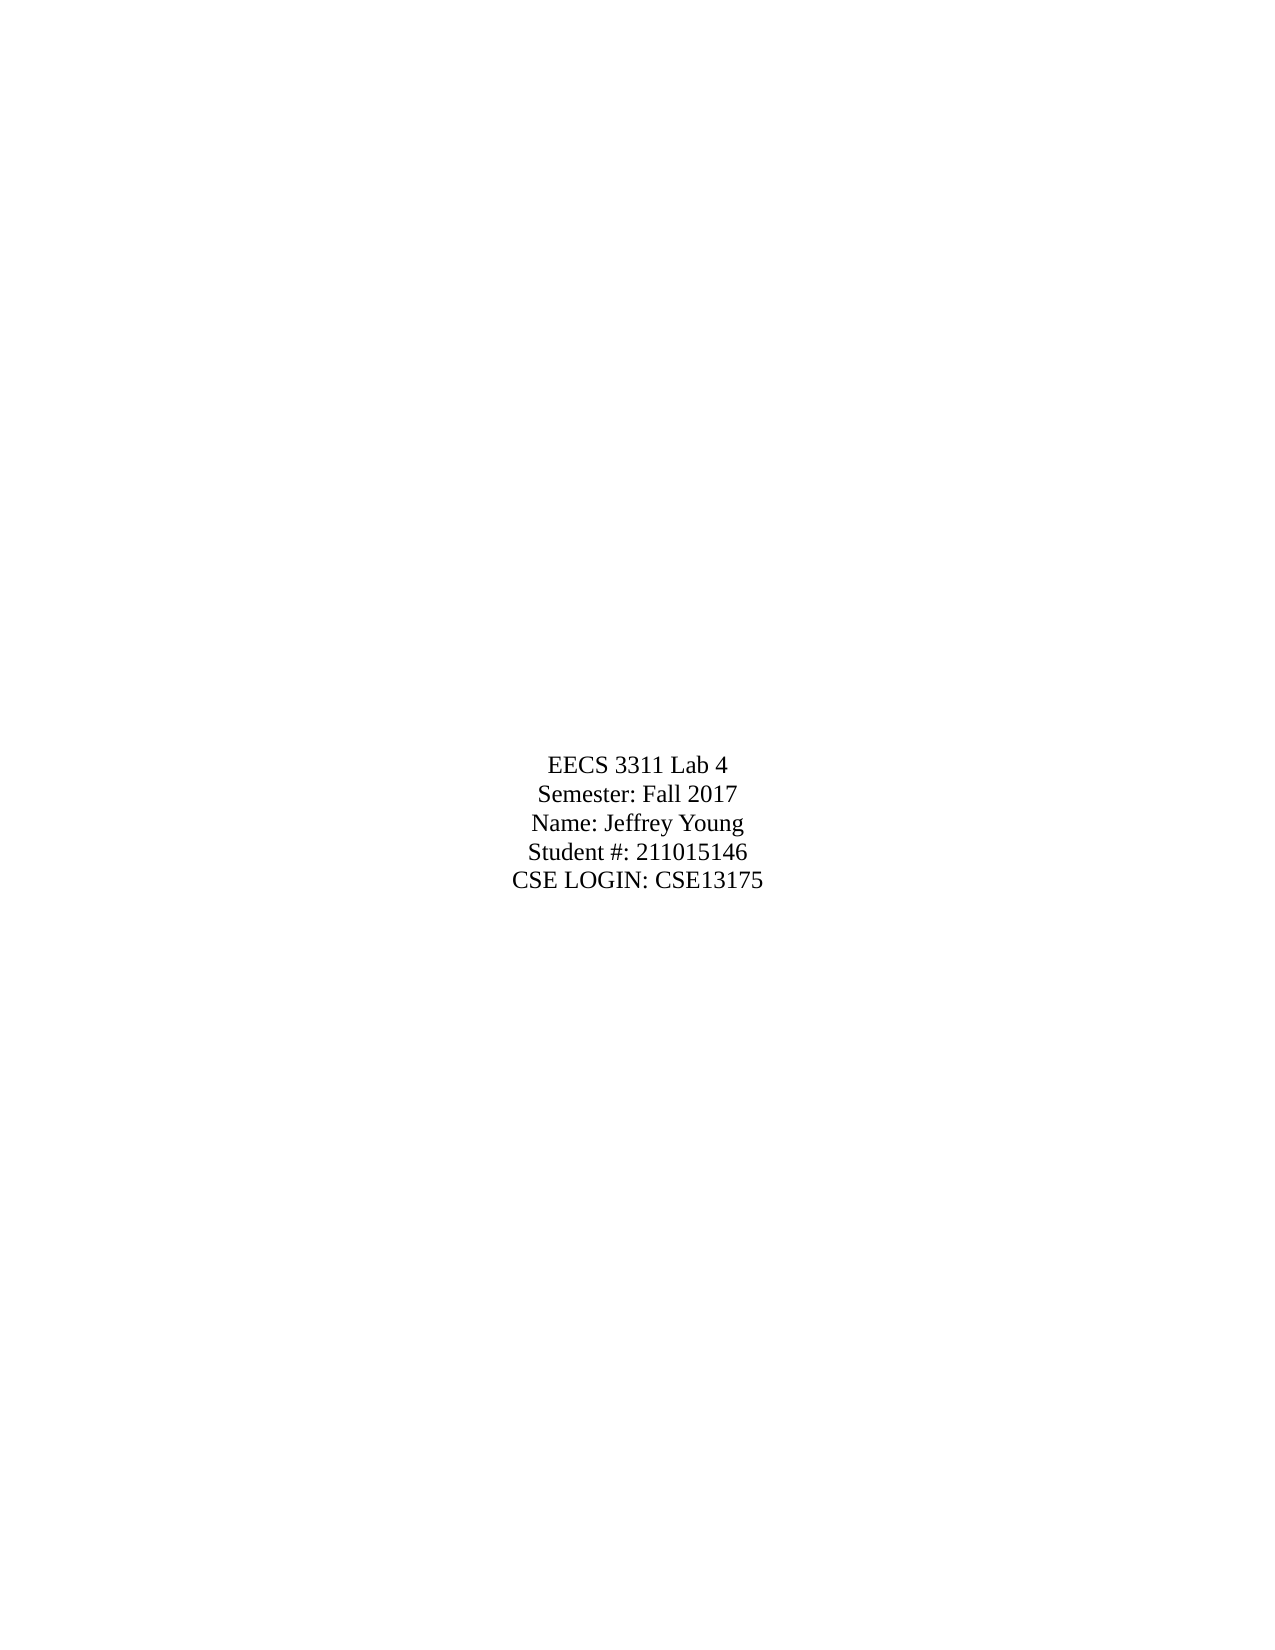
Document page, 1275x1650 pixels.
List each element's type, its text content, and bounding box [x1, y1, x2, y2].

text Name: Jeffrey Young [118, 808, 1157, 837]
text Student #: 211015146 [118, 837, 1157, 866]
text Semester: Fall 2017 [118, 779, 1157, 808]
text CSE LOGIN: CSE13175 [118, 866, 1157, 894]
text EECS 3311 Lab 4 [118, 751, 1157, 779]
